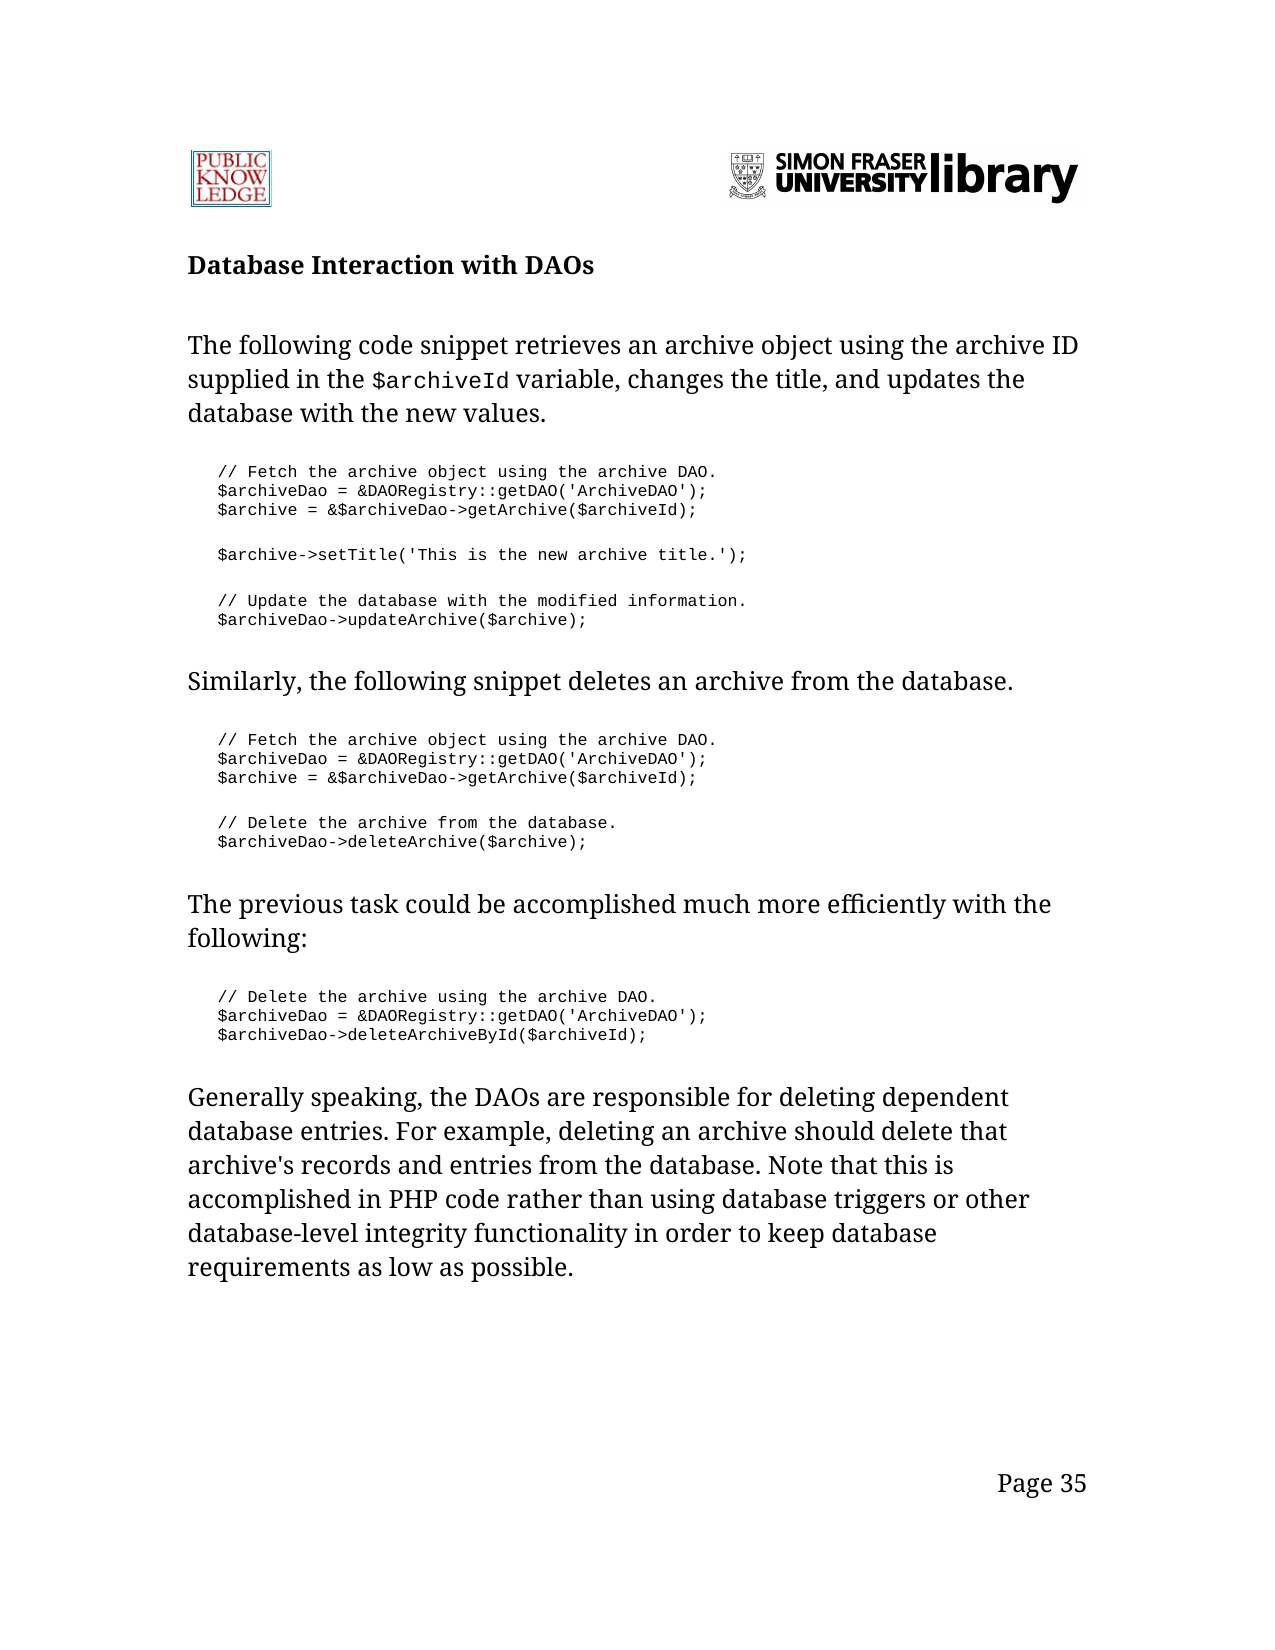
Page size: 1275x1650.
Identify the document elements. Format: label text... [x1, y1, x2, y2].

subtitle Database Interaction with DAOs [187, 247, 1087, 281]
text // Fetch the archive object using the archive DAO. [217, 732, 1087, 751]
text $archive = &$archiveDao->getArchive($archiveId); [217, 770, 1087, 789]
text The previous task could be accomplished much more efficiently with the following: [187, 887, 1087, 955]
text $archive = &$archiveDao->getArchive($archiveId); [217, 502, 1087, 521]
text $archiveDao->updateArchive($archive); [217, 611, 1087, 630]
text $archiveDao = &DAORegistry::getDAO('ArchiveDAO'); [217, 751, 1087, 770]
text // Delete the archive using the archive DAO. [217, 989, 1087, 1008]
text $archive->setTitle('This is the new archive title.'); [217, 547, 1087, 566]
text Generally speaking, the DAOs are responsible for deleting dependent database entries. For example, deleting an archive should delete that archive's records and entries from the database. Note that this is accomplished in PHP code rather than using database triggers or other database-level integrity functionality in order to keep database requirements as low as possible. [187, 1079, 1087, 1283]
text Similarly, the following snippet deletes an archive from the database. [187, 664, 1087, 698]
text $archiveDao->deleteArchive($archive); [217, 834, 1087, 853]
text // Update the database with the modified information. [217, 592, 1087, 611]
text $archiveDao = &DAORegistry::getDAO('ArchiveDAO'); [217, 1008, 1087, 1027]
text // Delete the archive from the database. [217, 815, 1087, 834]
picture [723, 150, 1083, 207]
text $archiveDao->deleteArchiveById($archiveId); [217, 1027, 1087, 1046]
picture [193, 150, 272, 205]
text The following code snippet retrieves an archive object using the archive ID supplied in the $archiveId variable, changes the title, and updates the database with the new values. [187, 328, 1087, 430]
text // Fetch the archive object using the archive DAO. [217, 464, 1087, 483]
text $archiveDao = &DAORegistry::getDAO('ArchiveDAO'); [217, 483, 1087, 502]
